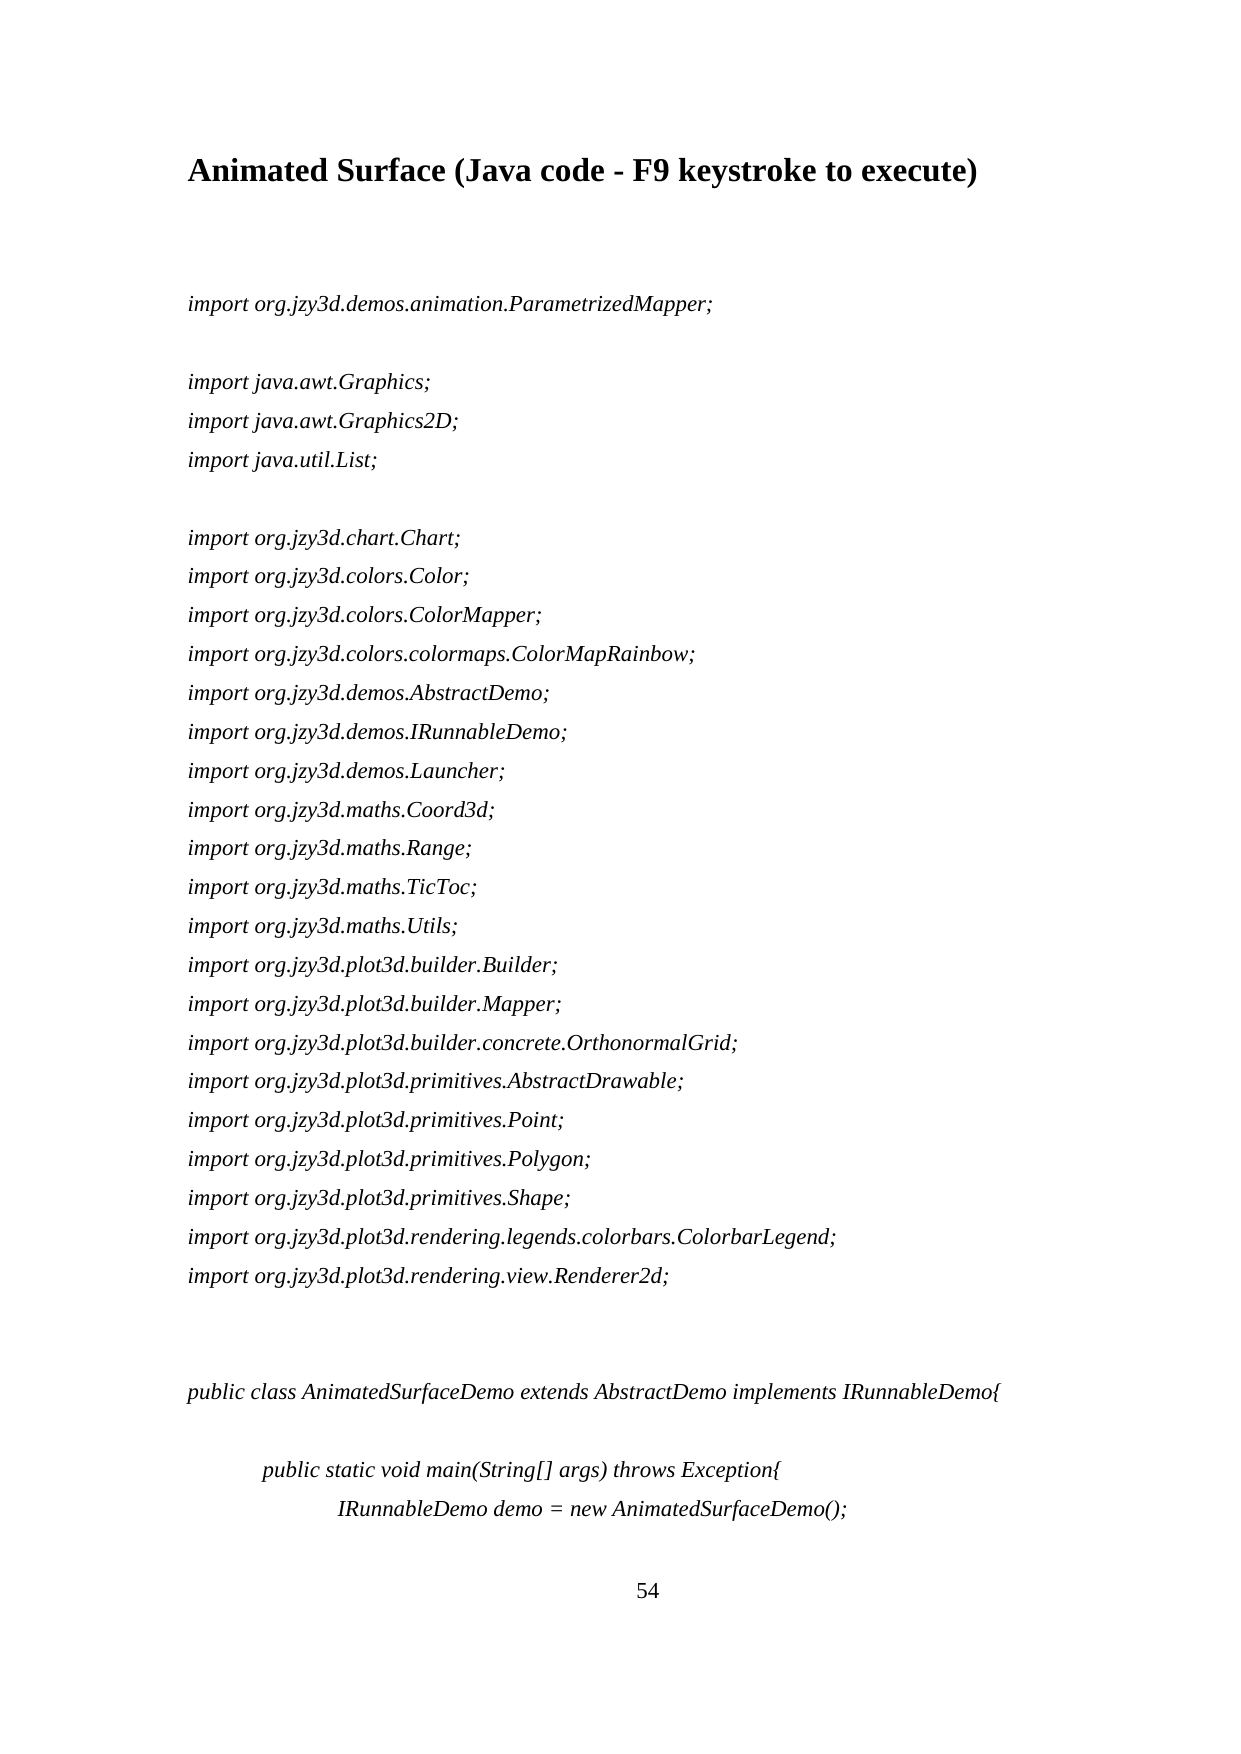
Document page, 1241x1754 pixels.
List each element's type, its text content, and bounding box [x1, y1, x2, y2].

text import org.jzy3d.plot3d.builder.Mapper; [187, 990, 1108, 1016]
text import org.jzy3d.colors.Color; [187, 562, 1108, 589]
text import org.jzy3d.plot3d.builder.Builder; [187, 951, 1108, 977]
text import org.jzy3d.chart.Chart; [187, 524, 1108, 550]
text Animated Surface (Java code - F9 keystroke to execute) [187, 150, 1108, 188]
text import org.jzy3d.demos.AbstractDemo; [187, 679, 1108, 705]
text import org.jzy3d.colors.ColorMapper; [187, 601, 1108, 628]
text public static void main(String[] args) throws Exception{ [187, 1456, 1108, 1482]
text import org.jzy3d.plot3d.rendering.legends.colorbars.ColorbarLegend; [187, 1223, 1108, 1249]
text import org.jzy3d.plot3d.primitives.Shape; [187, 1184, 1108, 1211]
text import org.jzy3d.demos.IRunnableDemo; [187, 718, 1108, 744]
text import org.jzy3d.plot3d.primitives.Polygon; [187, 1145, 1108, 1172]
text import java.util.List; [187, 446, 1108, 472]
text import org.jzy3d.demos.Launcher; [187, 757, 1108, 783]
text import org.jzy3d.maths.Utils; [187, 912, 1108, 938]
text public class AnimatedSurfaceDemo extends AbstractDemo implements IRunnableDemo{ [187, 1378, 1108, 1405]
text import java.awt.Graphics2D; [187, 407, 1108, 433]
text import java.awt.Graphics; [187, 368, 1108, 394]
text import org.jzy3d.demos.animation.ParametrizedMapper; [187, 291, 1108, 317]
text import org.jzy3d.colors.colormaps.ColorMapRainbow; [187, 640, 1108, 667]
text import org.jzy3d.maths.TicToc; [187, 873, 1108, 900]
text import org.jzy3d.plot3d.primitives.AbstractDrawable; [187, 1068, 1108, 1094]
text import org.jzy3d.plot3d.builder.concrete.OrthonormalGrid; [187, 1029, 1108, 1055]
text import org.jzy3d.maths.Range; [187, 834, 1108, 861]
text IRunnableDemo demo = new AnimatedSurfaceDemo(); [187, 1495, 1108, 1521]
text import org.jzy3d.maths.Coord3d; [187, 796, 1108, 822]
text import org.jzy3d.plot3d.primitives.Point; [187, 1106, 1108, 1133]
text import org.jzy3d.plot3d.rendering.view.Renderer2d; [187, 1262, 1108, 1288]
